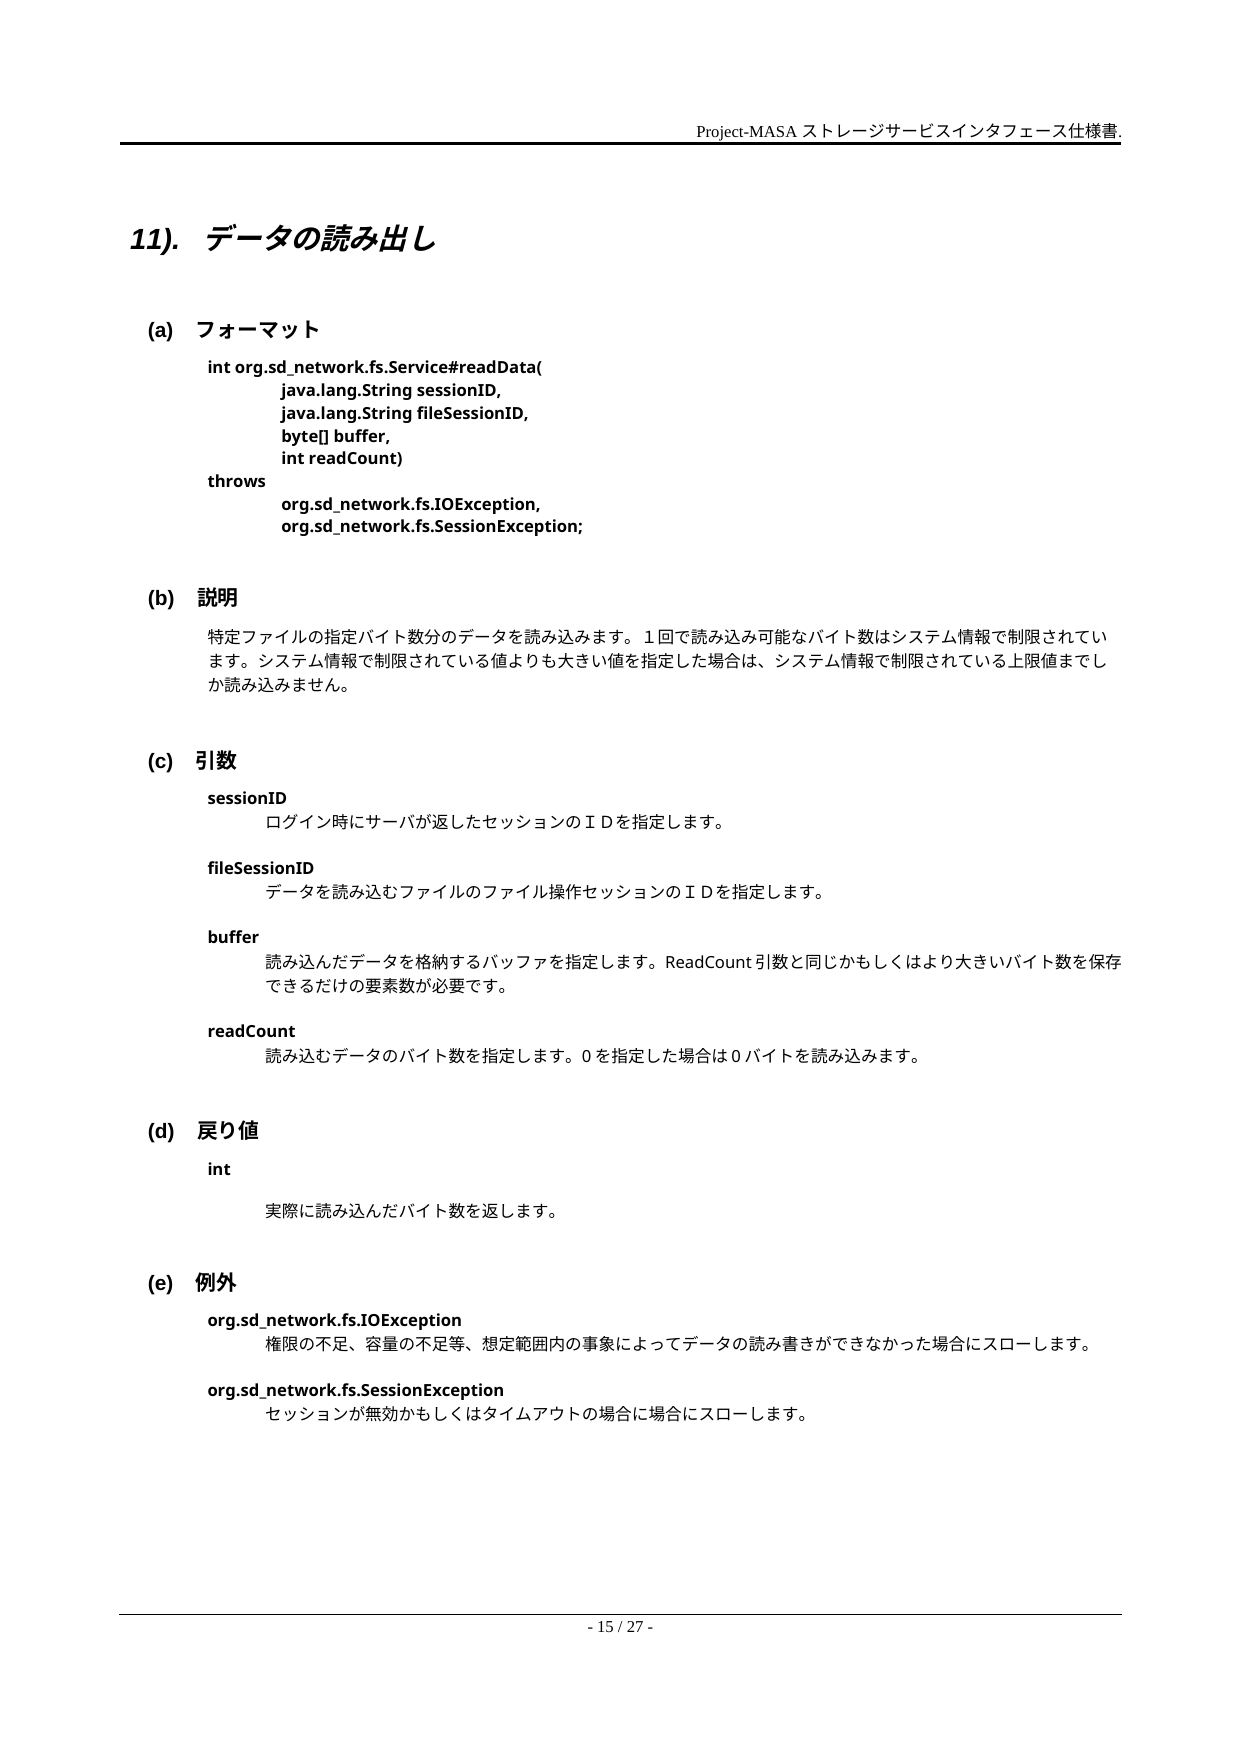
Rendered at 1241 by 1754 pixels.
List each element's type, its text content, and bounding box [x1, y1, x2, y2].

subtitle 例外 [118, 1266, 1122, 1296]
text 読み込むデータのバイト数を指定します。0を指定した場合は0バイトを読み込みます。 [265, 1043, 1122, 1067]
text int org.sd_network.fs.Service#readData( [207, 356, 1122, 379]
subtitle データの読み出し [118, 215, 1122, 257]
text 実際に読み込んだバイト数を返します。 [265, 1198, 1122, 1223]
text セッションが無効かもしくはタイムアウトの場合に場合にスローします。 [265, 1401, 1122, 1425]
subtitle 説明 [118, 581, 1122, 611]
subtitle フォーマット [118, 313, 1122, 344]
text java.lang.String fileSessionID, [207, 402, 1122, 424]
text java.lang.String sessionID, [207, 379, 1122, 402]
text fileSessionID [207, 856, 1122, 879]
text org.sd_network.fs.IOException, [207, 492, 1122, 515]
text 権限の不足、容量の不足等、想定範囲内の事象によってデータの読み書きができなかった場合にスローします。 [265, 1331, 1122, 1356]
text 読み込んだデータを格納するバッファを指定します。ReadCount引数と同じかもしくはより大きいバイト数を保存できるだけの要素数が必要です。 [265, 949, 1122, 997]
text buffer [207, 926, 1122, 949]
text throws [207, 470, 1122, 492]
text readCount [207, 1020, 1122, 1043]
text 特定ファイルの指定バイト数分のデータを読み込みます。１回で読み込み可能なバイト数はシステム情報で制限されています。システム情報で制限されている値よりも大きい値を指定した場合は、システム情報で制限されている上限値までしか読み込みません。 [207, 624, 1122, 696]
subtitle 戻り値 [118, 1114, 1122, 1145]
text org.sd_network.fs.SessionException; [207, 515, 1122, 538]
text int readCount) [207, 447, 1122, 470]
subtitle 引数 [118, 744, 1122, 774]
text byte[] buffer, [207, 424, 1122, 447]
text sessionID [207, 787, 1122, 809]
text ログイン時にサーバが返したセッションのＩＤを指定します。 [265, 809, 1122, 834]
text データを読み込むファイルのファイル操作セッションのＩＤを指定します。 [265, 879, 1122, 903]
text int [207, 1157, 1122, 1180]
text org.sd_network.fs.IOException [207, 1309, 1122, 1331]
text org.sd_network.fs.SessionException [207, 1378, 1122, 1401]
